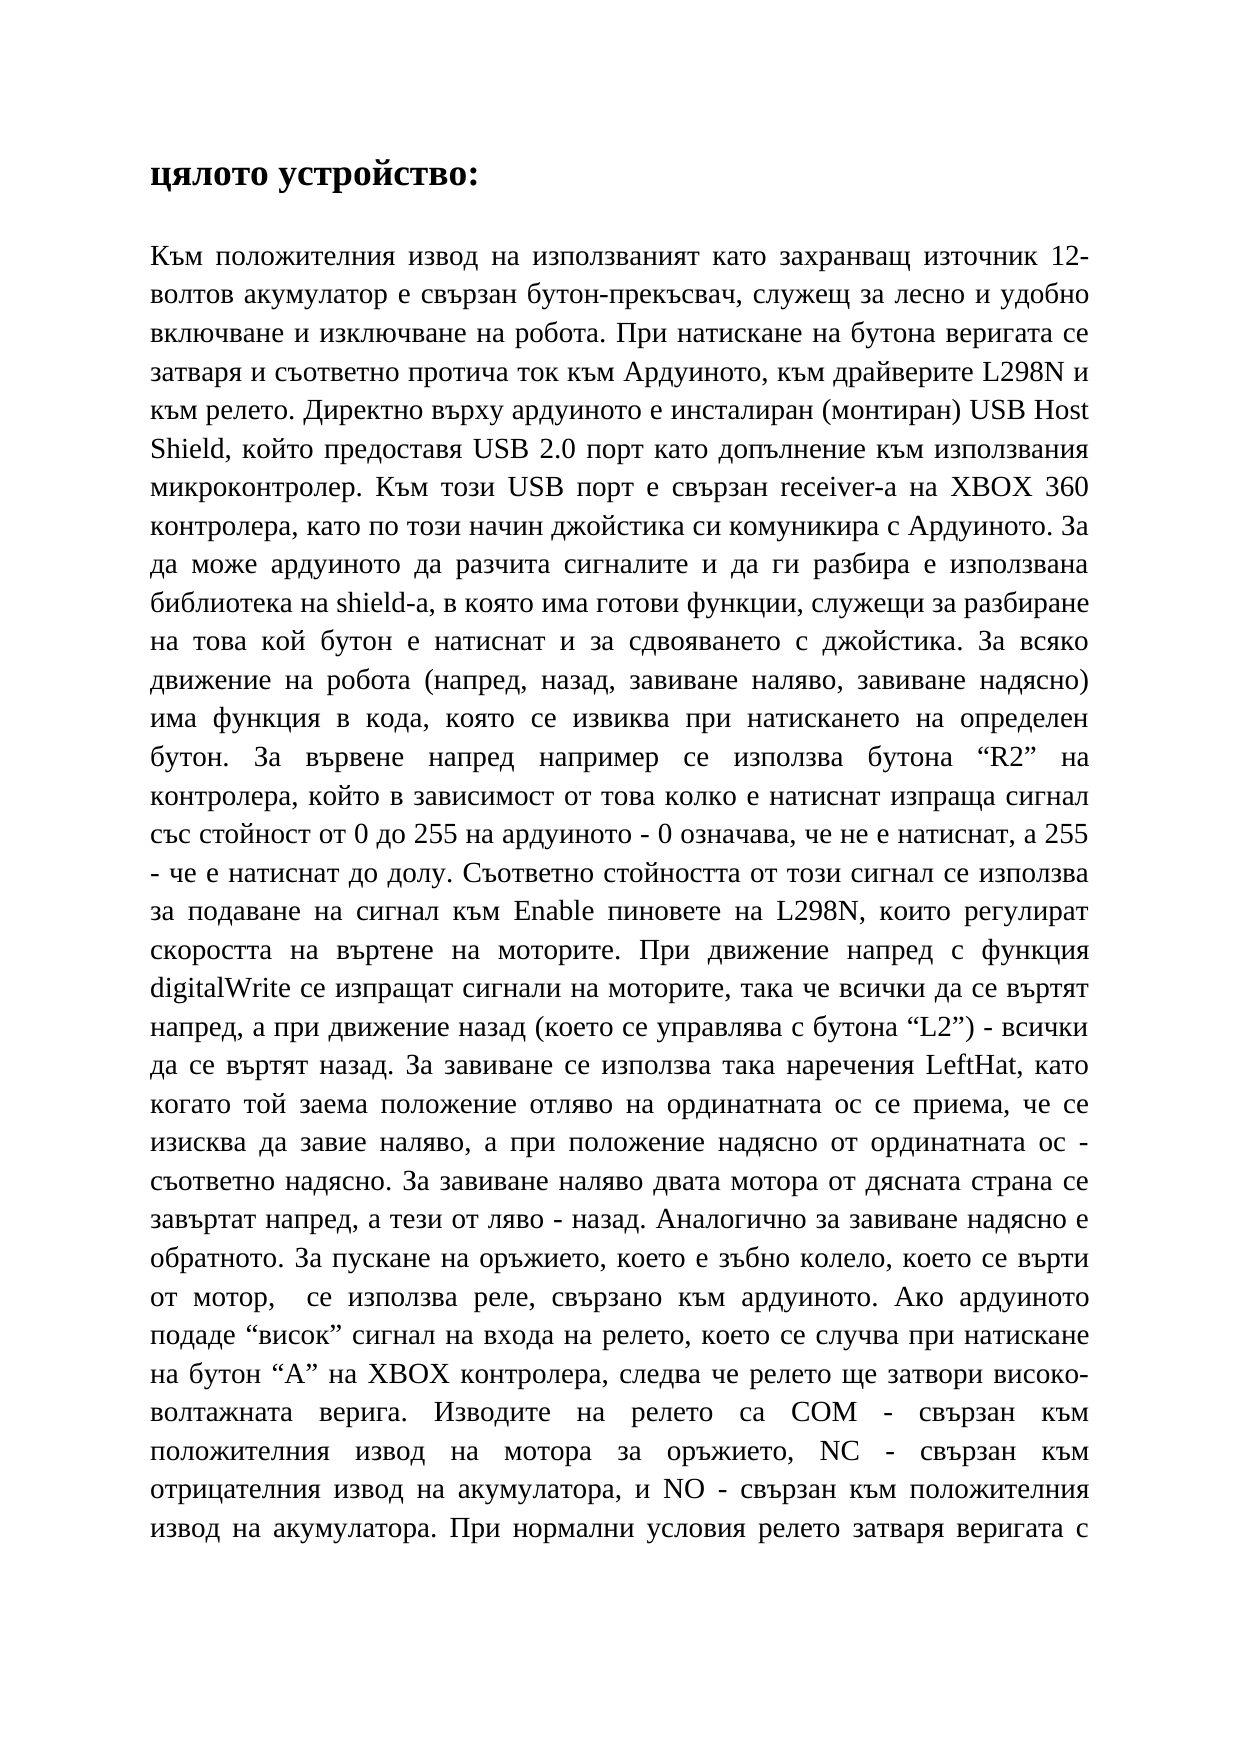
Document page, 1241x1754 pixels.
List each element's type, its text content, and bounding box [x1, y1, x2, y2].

text Към положителния извод на използваният като захранващ източник 12-волтов акумулатор е свързан бутон-прекъсвач, служещ за лесно и удобно включване и изключване на робота. При натискане на бутона веригата се затваря и съответно протича ток към Ардуиното, към драйверите L298N и към релето. Директно върху ардуиното е инсталиран (монтиран) USB Host Shield, който предоставя USB 2.0 порт като допълнение към използвания микроконтролер. Към този USB порт е свързан receiver-а на XBOX 360 контролера, като по този начин джойстика си комуникира с Ардуиното. За да може ардуиното да разчита сигналите и да ги разбира е използвана библиотека на shield-а, в която има готови функции, служещи за разбиране на това кой бутон е натиснат и за сдвояването с джойстика. За всяко движение на робота (напред, назад, завиване наляво, завиване надясно) има функция в кода, която се извиква при натискането на определен бутон. За вървене напред например се използва бутона “R2” на контролера, който в зависимост от това колко е натиснат изпраща сигнал със стойност от 0 до 255 на ардуиното - 0 означава, че не е натиснат, а 255 - че е натиснат до долу. Съответно стойността от този сигнал се използва за подаване на сигнал към Enable пиновете на L298N, които регулират скоростта на въртене на моторите. При движение напред с функция digitalWrite се изпращат сигнали на моторите, така че всички да се въртят напред, а при движение назад (което се управлява с бутона “L2”) - всички да се въртят назад. За завиване се използва така наречения LeftHat, като когато той заема положение отляво на ординатната ос се приема, че се изисква да завие наляво, а при положение надясно от ординатната ос - съответно надясно. За завиване наляво двата мотора от дясната страна се завъртат напред, а тези от ляво - назад. Аналогично за завиване надясно е обратното. За пускане на оръжието, което е зъбно колело, което се върти от мотор, се използва реле, свързано към ардуиното. Ако ардуиното подаде “висок” сигнал на входа на релето, което се случва при натискане на бутон “A” на XBOX контролера, следва че релето ще затвори високо-волтажната верига. Изводите на релето са COM - свързан към положителния извод на мотора за оръжието, NC - свързан към отрицателния извод на акумулатора, и NO - свързан към положителния извод на акумулатора. При нормални условия релето затваря веригата с [150, 238, 1090, 1543]
text цялото устройство: [150, 150, 1090, 193]
